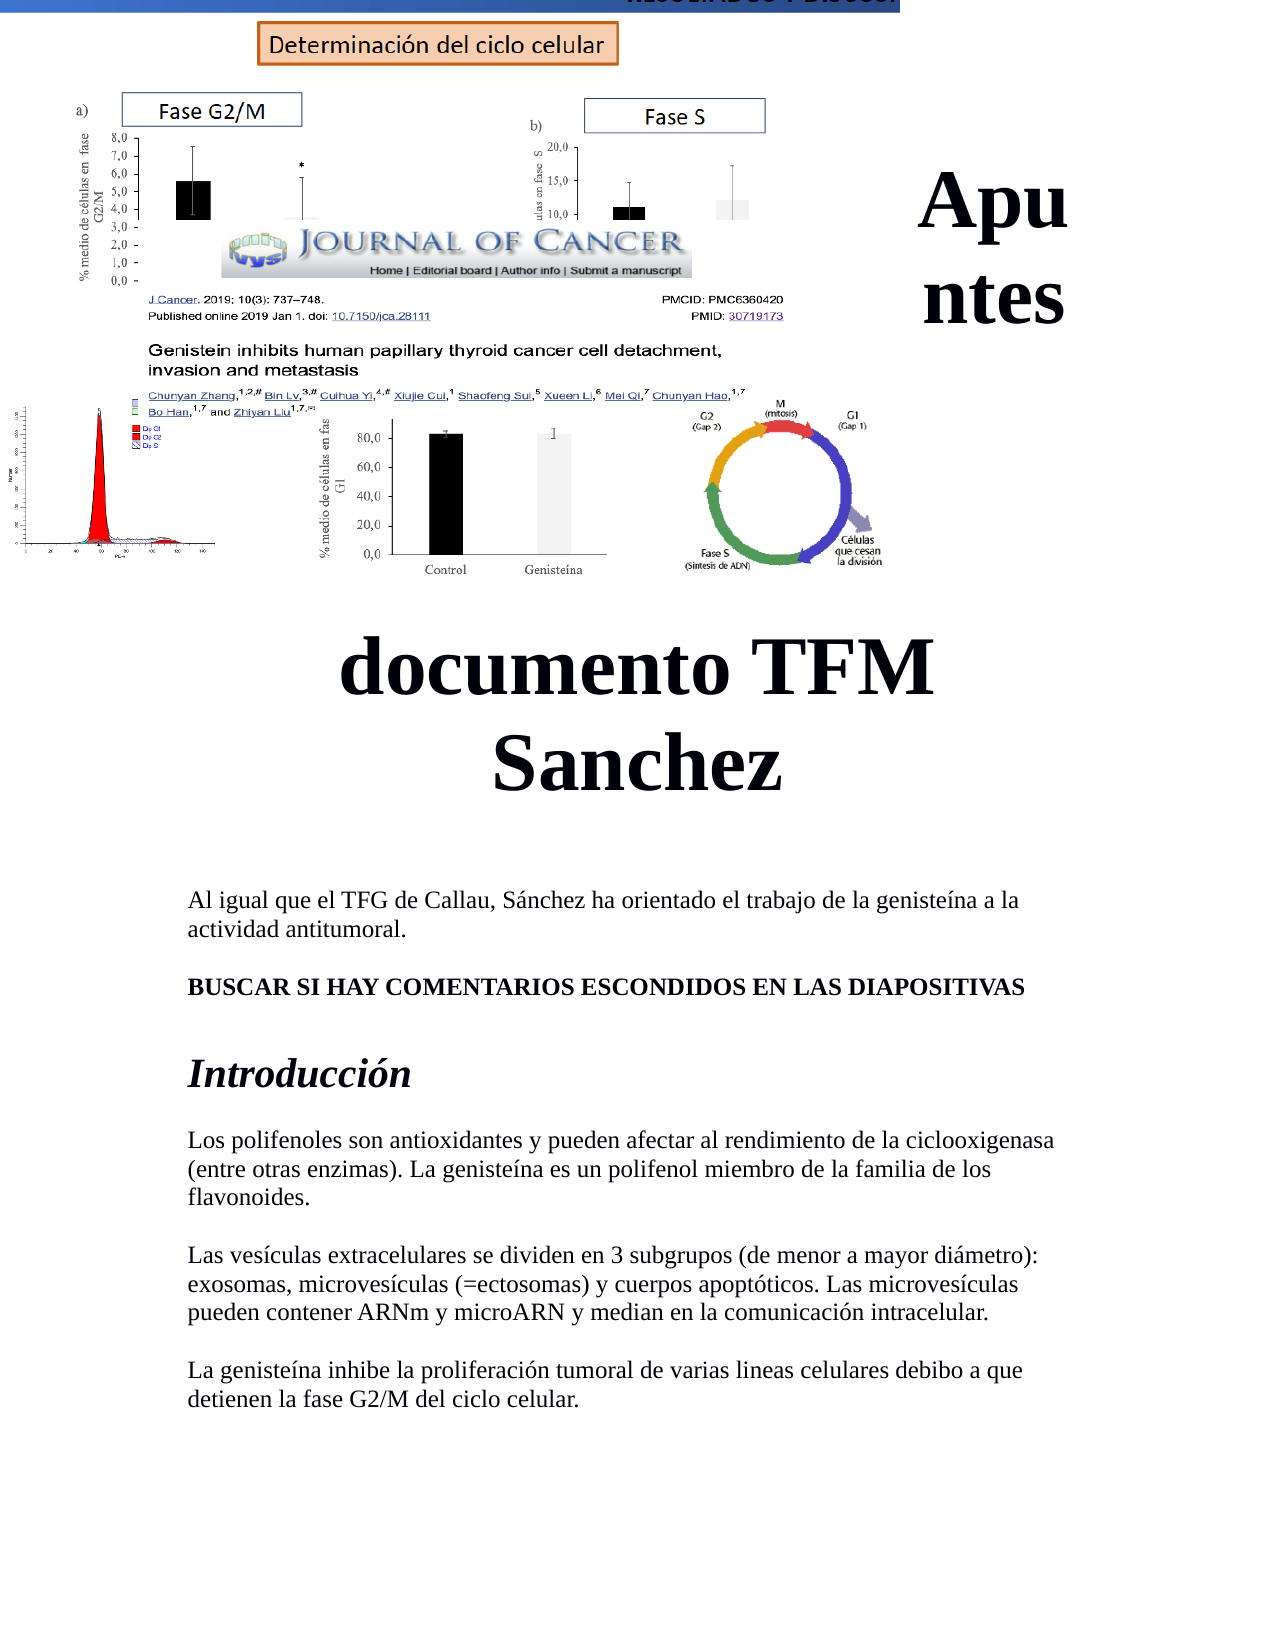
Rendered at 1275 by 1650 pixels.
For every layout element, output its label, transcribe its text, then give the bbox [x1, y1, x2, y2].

text Introducción [187, 1048, 1087, 1096]
text Las vesículas extracelulares se dividen en 3 subgrupos (de menor a mayor diámetro): exosomas, microvesículas (=ectosomas) y cuerpos apoptóticos. Las microvesículas pueden contener ARNm y microARN y median en la comunicación intracelular. [187, 1240, 1087, 1326]
text Al igual que el TFG de Callau, Sánchez ha orientado el trabajo de la genisteína a la actividad antitumoral. [187, 885, 1087, 943]
text BUSCAR SI HAY COMENTARIOS ESCONDIDOS EN LAS DIAPOSITIVAS [187, 972, 1087, 1000]
text La genisteína inhibe la proliferación tumoral de varias lineas celulares debibo a que detienen la fase G2/M del ciclo celular. [187, 1355, 1087, 1412]
text Apuntes documento TFM Sanchez [187, 150, 1087, 809]
picture [0, 0, 900, 617]
text Los polifenoles son antioxidantes y pueden afectar al rendimiento de la ciclooxigenasa (entre otras enzimas). La genisteína es un polifenol miembro de la familia de los flavonoides. [187, 1125, 1087, 1211]
